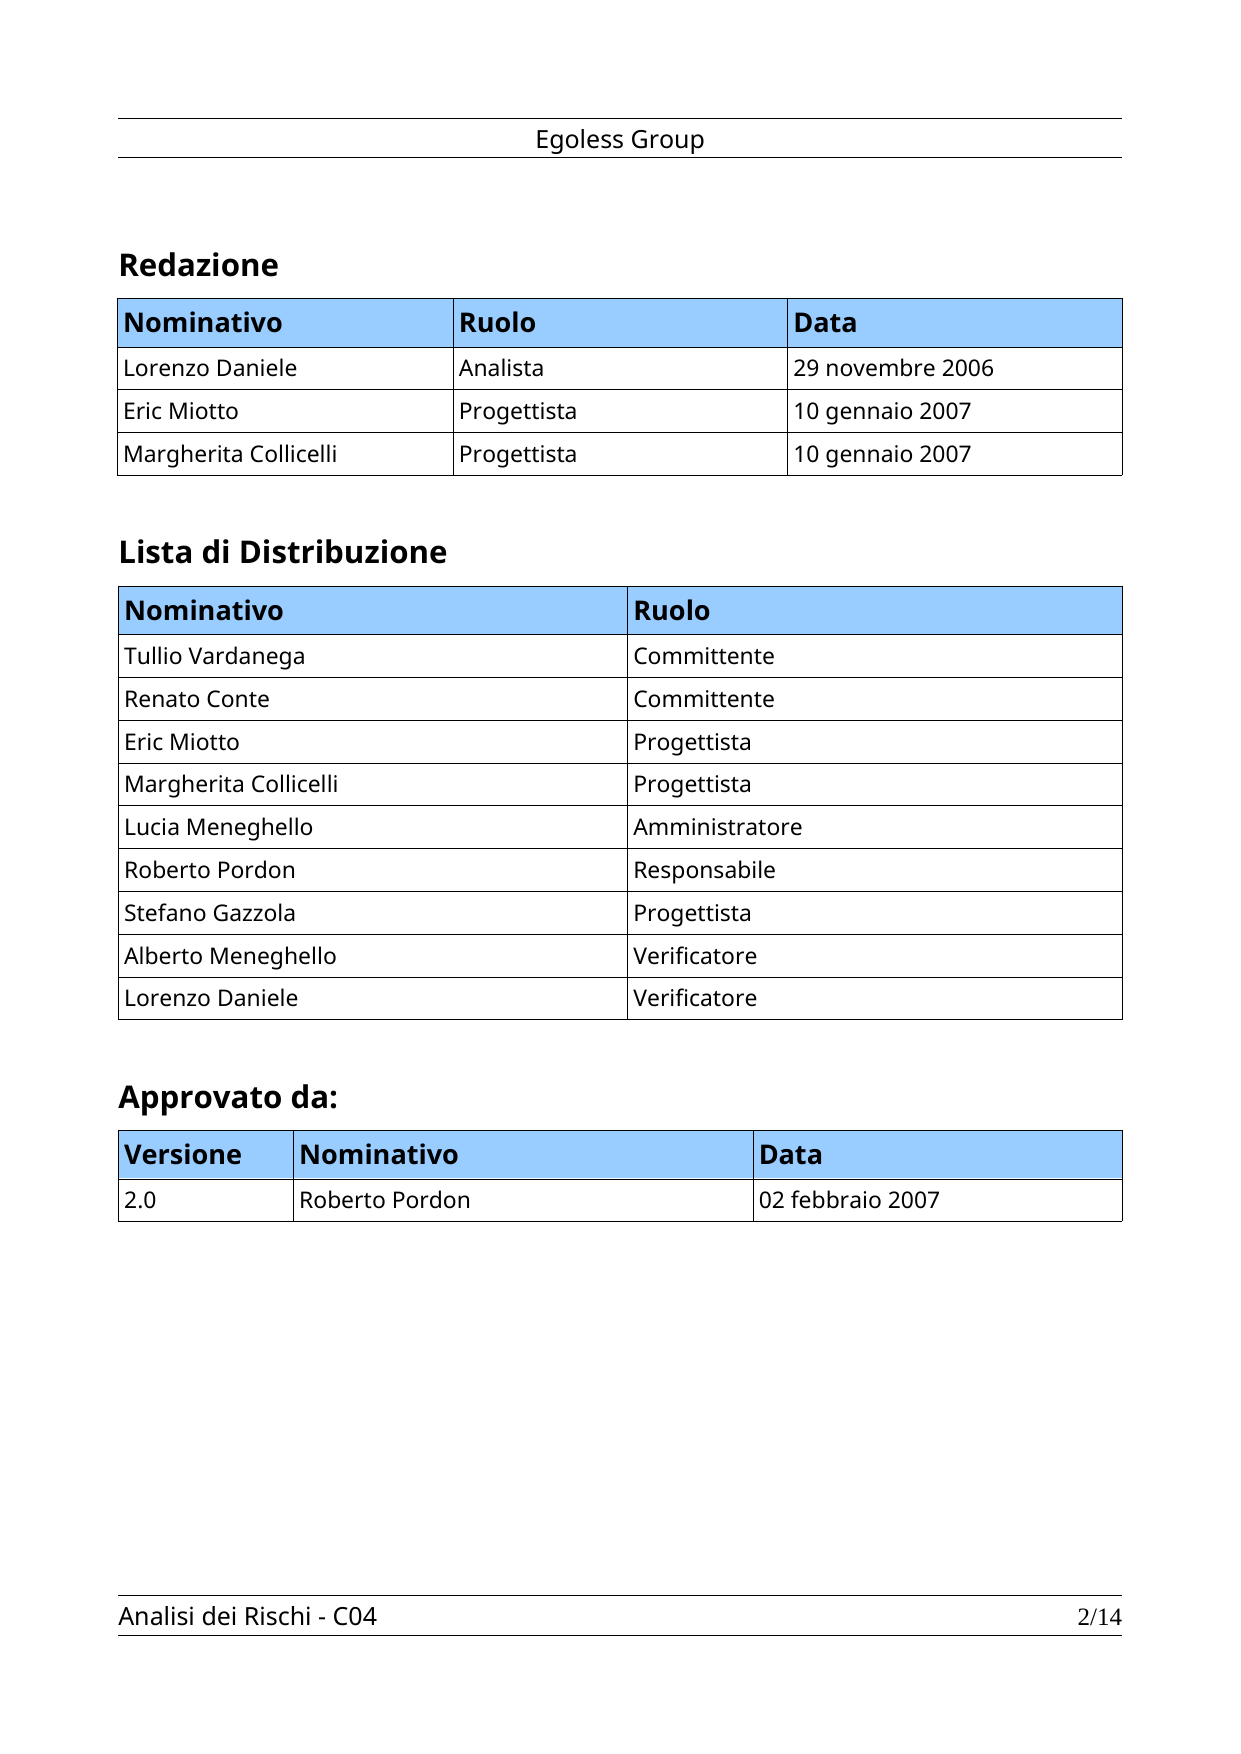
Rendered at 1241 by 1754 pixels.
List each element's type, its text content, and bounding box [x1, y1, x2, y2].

table_header Nominativo [119, 587, 627, 634]
table_header Data [788, 299, 1122, 347]
table_cell 2.0 [119, 1180, 293, 1221]
table_cell Lorenzo Daniele [119, 978, 627, 1019]
table_cell Progettista [628, 764, 1122, 805]
table_header Nominativo [118, 299, 453, 347]
table_cell 10 gennaio 2007 [788, 390, 1122, 432]
table_cell Progettista [628, 892, 1122, 934]
table_cell 29 novembre 2006 [788, 348, 1122, 389]
table_cell Analista [454, 348, 787, 389]
table_cell Lucia Meneghello [119, 806, 627, 848]
table_cell Alberto Meneghello [119, 935, 627, 977]
table_cell Committente [628, 635, 1122, 677]
table_cell Margherita Collicelli [118, 433, 453, 475]
table_header Ruolo [454, 299, 787, 347]
table_cell Verificatore [628, 978, 1122, 1019]
table_cell Committente [628, 678, 1122, 720]
table_header Ruolo [628, 587, 1122, 634]
table_cell Responsabile [628, 849, 1122, 891]
table_cell Roberto Pordon [294, 1180, 753, 1221]
table_cell Progettista [628, 721, 1122, 762]
table_cell Eric Miotto [119, 721, 627, 762]
table_cell Stefano Gazzola [119, 892, 627, 934]
table_header Versione [119, 1131, 293, 1178]
text Lista di Distribuzione [118, 531, 1122, 573]
table_cell Roberto Pordon [119, 849, 627, 891]
table_cell Eric Miotto [118, 390, 453, 432]
table_cell Progettista [454, 433, 787, 475]
table_header Data [754, 1131, 1122, 1178]
text Approvato da: [118, 1075, 1122, 1117]
table_cell 10 gennaio 2007 [788, 433, 1122, 475]
table_cell Progettista [454, 390, 787, 432]
table_cell Amministratore [628, 806, 1122, 848]
table_cell 02 febbraio 2007 [754, 1180, 1122, 1221]
table_cell Verificatore [628, 935, 1122, 977]
table_cell Renato Conte [119, 678, 627, 720]
text Redazione [118, 243, 1122, 286]
table_cell Lorenzo Daniele [118, 348, 453, 389]
table_cell Tullio Vardanega [119, 635, 627, 677]
table_cell Margherita Collicelli [119, 764, 627, 805]
table_header Nominativo [294, 1131, 753, 1178]
